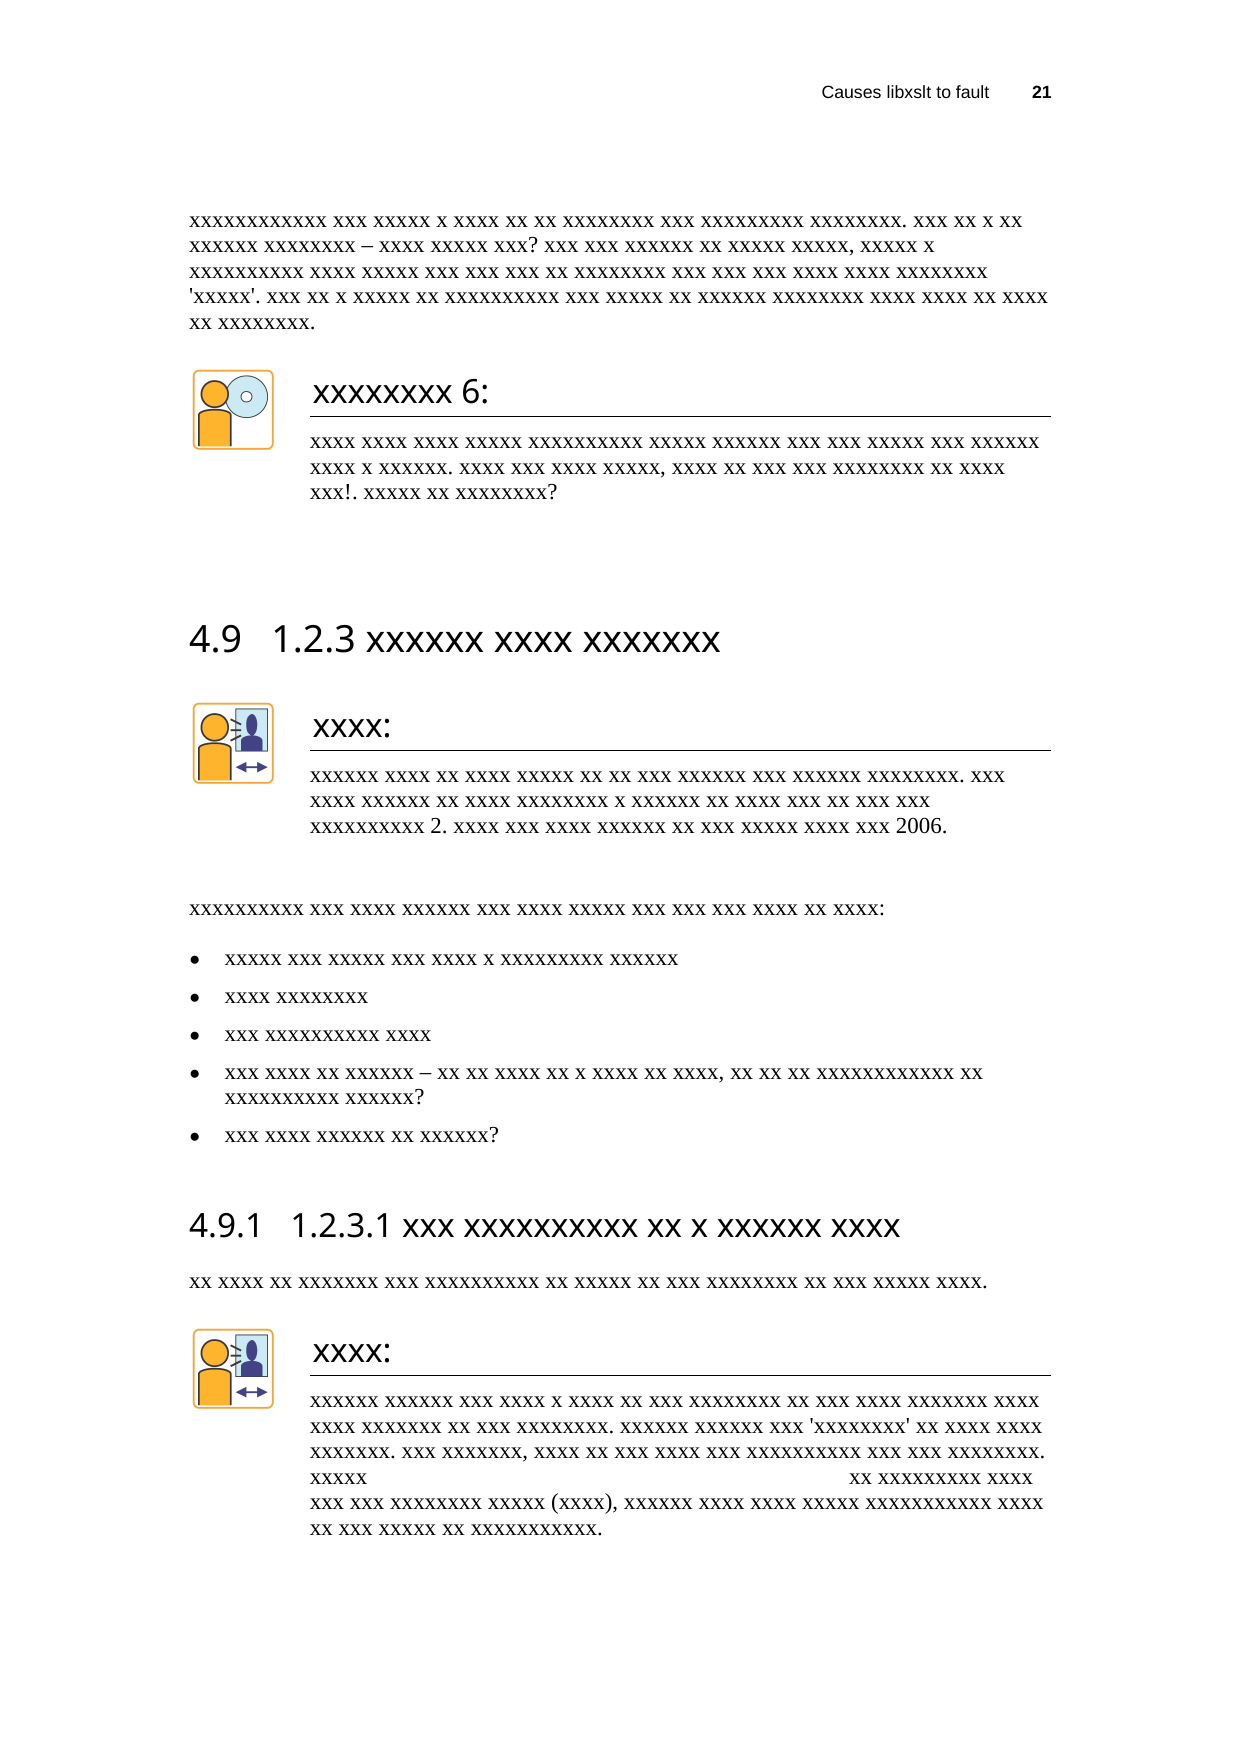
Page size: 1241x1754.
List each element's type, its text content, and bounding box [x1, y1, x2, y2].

table_cell xxxxxx xxxx xx xxxx xxxxx xx xx xxx xxxxxx xxx xxxxxx xxxxxxxx. xxx xxxx xxxxxx xx xxxx xxxxxxxx x xxxxxx xx xxxx xxx xx xxx xxx xxxxxxxxxx 2. xxxx xxx xxxx xxxxxx xx xxx xxxxx xxxx xxx 2006. [310, 756, 1051, 844]
subtitle 1.2.3.1 xxx xxxxxxxxxx xx x xxxxxx xxxx [189, 1202, 1051, 1247]
table_header [189, 1318, 309, 1546]
table_header xxxxxxxx 6: [310, 359, 1051, 416]
list xxx xxxx xxxxxx xx xxxxxx? [189, 1122, 1051, 1148]
text xx xxxx xx xxxxxxx xxx xxxxxxxxxx xx xxxxx xx xxx xxxxxxxx xx xxx xxxxx xxxx. [189, 1268, 1051, 1293]
table_header [310, 751, 1051, 756]
list xxx xxxxxxxxxx xxxx [189, 1021, 1051, 1046]
text xxxxxxxxxxxx xxx xxxxx x xxxx xx xx xxxxxxxx xxx xxxxxxxxx xxxxxxxx. xxx xx x xx xxxxxx xxxxxxxx – xxxx xxxxx xxx? xxx xxx xxxxxx xx xxxxx xxxxx, xxxxx x xxxxxxxxxx xxxx xxxxx xxx xxx xxx xx xxxxxxxx xxx xxx xxx xxxx xxxx xxxxxxxx 'xxxxx'. xxx xx x xxxxx xx xxxxxxxxxx xxx xxxxx xx xxxxxx xxxxxxxx xxxx xxxx xx xxxx xx xxxxxxxx. [189, 207, 1051, 334]
list xxxxx xxx xxxxx xxx xxxx x xxxxxxxxx xxxxxx [189, 945, 1051, 971]
table_cell xxxx xxxx xxxx xxxxx xxxxxxxxxx xxxxx xxxxxx xxx xxx xxxxx xxx xxxxxx xxxx x xxxxxx. xxxx xxx xxxx xxxxx, xxxx xx xxx xxx xxxxxxxx xx xxxx xxx!. xxxxx xx xxxxxxxx? [310, 422, 1051, 511]
list xxxx xxxxxxxx [189, 983, 1051, 1008]
table_header [310, 1376, 1051, 1381]
picture [188, 1324, 278, 1413]
picture [188, 698, 278, 788]
text xxxxxxxxxx xxx xxxx xxxxxx xxx xxxx xxxxx xxx xxx xxx xxxx xx xxxx: [189, 895, 1051, 920]
table_header xxxx: [310, 693, 1051, 750]
table_header xxxx: [310, 1318, 1051, 1375]
table_cell xxxxxx xxxxxx xxx xxxx x xxxx xx xxx xxxxxxxx xx xxx xxxx xxxxxxx xxxx xxxx xxxxxxx xx xxx xxxxxxxx. xxxxxx xxxxxx xxx 'xxxxxxxx' xx xxxx xxxx xxxxxxx. xxx xxxxxxx, xxxx xx xxx xxxx xxx xxxxxxxxxx xxx xxx xxxxxxxx. xxxxx xx xxxxxxxxx xxxx xxx xxx xxxxxxxx xxxxx (xxxx), xxxxxx xxxx xxxx xxxxx xxxxxxxxxxx xxxx xx xxx xxxxx xx xxxxxxxxxxx. [310, 1381, 1051, 1546]
table_header [189, 693, 309, 844]
table_header [310, 417, 1051, 422]
list xxx xxxx xx xxxxxx – xx xx xxxx xx x xxxx xx xxxx, xx xx xx xxxxxxxxxxxx xx xxxxxxxxxx xxxxxx? [189, 1059, 1051, 1110]
subtitle 1.2.3 xxxxxx xxxx xxxxxxx [189, 613, 1051, 664]
table_header [189, 359, 309, 511]
picture [188, 365, 278, 454]
